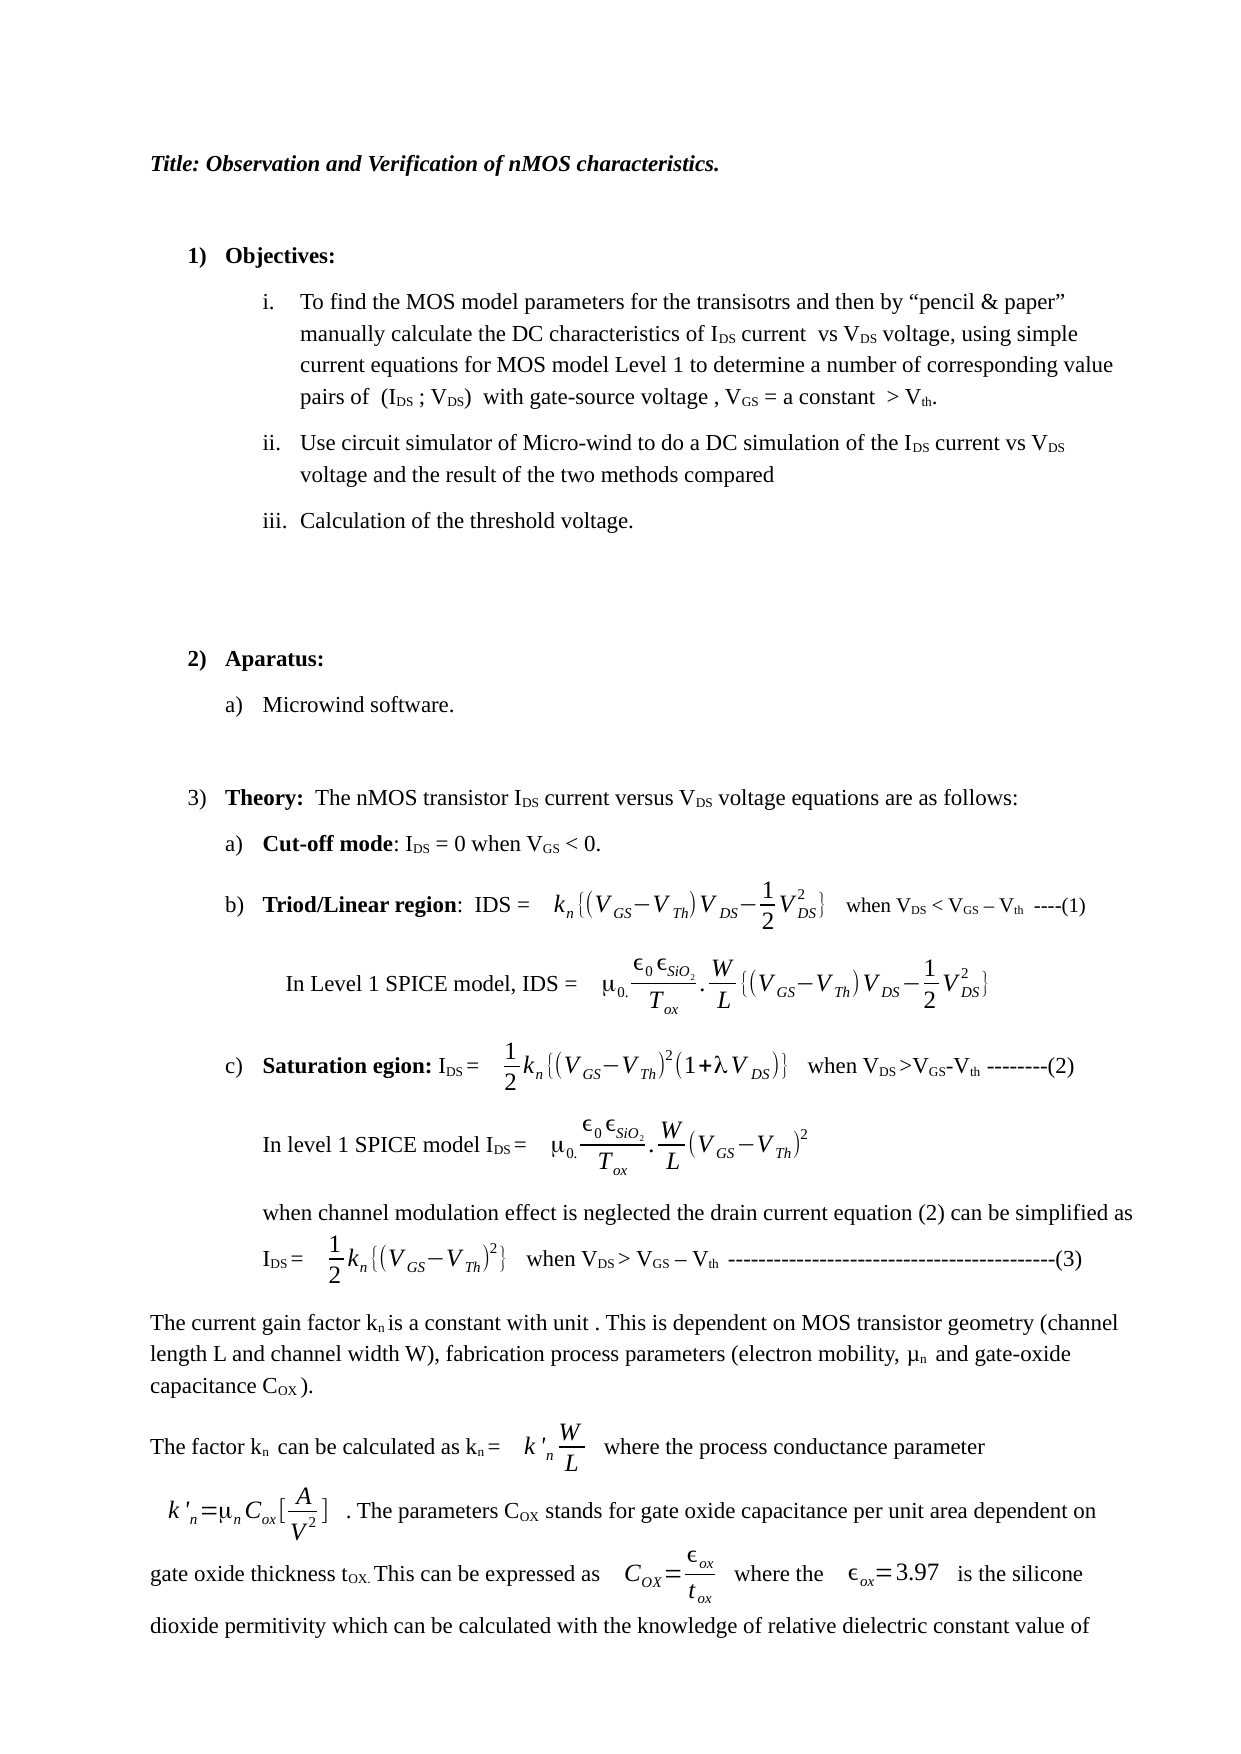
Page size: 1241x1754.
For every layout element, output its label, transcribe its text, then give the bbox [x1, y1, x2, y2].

list Objectives: [187, 242, 1136, 269]
list Theory: The nMOS transistor IDS current versus VDS voltage equations are as follows: [187, 784, 1136, 810]
text The current gain factor kn is a constant with unit . This is dependent on MOS transistor geometry (channel length L and channel width W), fabrication process parameters (electron mobility, µn and gate-oxide capacitance COX ). [150, 1309, 1136, 1398]
list Cut-off mode: IDS = 0 when VGS < 0. [225, 830, 1136, 856]
list In Level 1 SPICE model, IDS = [225, 955, 1136, 1018]
list Triod/Linear region: IDS = when VDS < VGS – Vth ----(1) [225, 876, 1136, 935]
list Microwind software. [225, 692, 1136, 718]
list In level 1 SPICE model IDS = [225, 1116, 1136, 1179]
list when channel modulation effect is neglected the drain current equation (2) can be simplified as IDS = when VDS > VGS – Vth -------------------------------------------(3) [225, 1199, 1136, 1289]
text The factor kn can be calculated as kn = where the process conductance parameter. The parameters COX stands for gate oxide capacitance per unit area dependent on gate oxide thickness tOX. This can be expressed as where the is the silicone dioxide permitivity which can be calculated with the knowledge of relative dielectric constant value of silicon dioxide and dielectric constant of vacuuam . So . The additional parameter of the IDS and VDS is the threshold voltage VT . The threshold voltage with zero source-substrate (bulk) voltage can be expressed as VT0 . When the source-substrate (bulk) voltage VSB is not equal to zero then we call it for nMOS transistor is Vtn and for pMOS is Vtp can be expressed as follows: [150, 1418, 1136, 1639]
list Use circuit simulator of Micro-wind to do a DC simulation of the IDS current vs VDS voltage and the result of the two methods compared [262, 429, 1136, 487]
list Saturation egion: IDS = when VDS >VGS-Vth --------(2) [225, 1037, 1136, 1096]
list To find the MOS model parameters for the transisotrs and then by “pencil & paper” manually calculate the DC characteristics of IDS current vs VDS voltage, using simple current equations for MOS model Level 1 to determine a number of corresponding value pairs of (IDS ; VDS) with gate-source voltage , VGS = a constant > Vth. [262, 288, 1136, 409]
list Calculation of the threshold voltage. [262, 507, 1136, 533]
text Title: Observation and Verification of nMOS characteristics. [150, 150, 1136, 176]
list Aparatus: [187, 645, 1136, 672]
